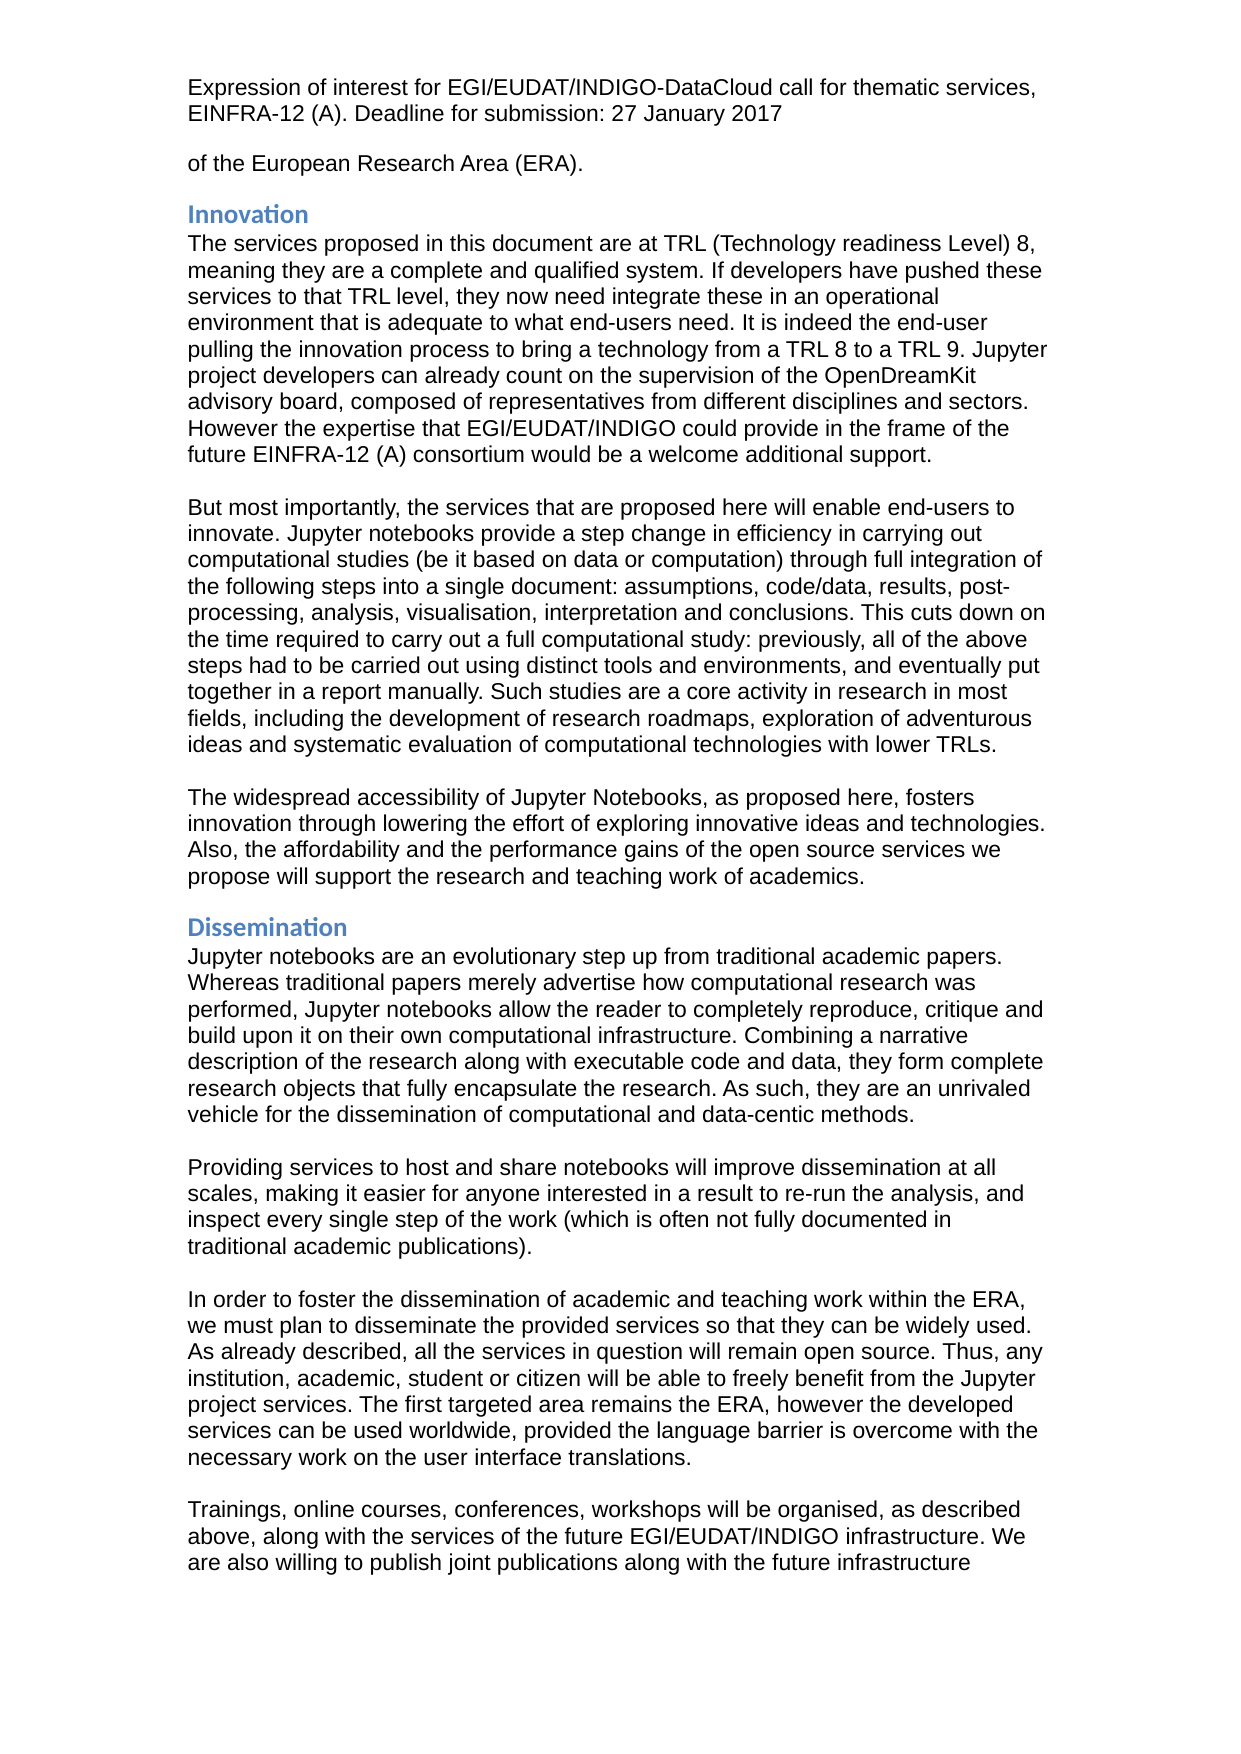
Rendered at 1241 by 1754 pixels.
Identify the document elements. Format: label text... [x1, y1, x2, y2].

subtitle Innovation [187, 197, 1053, 230]
text In order to foster the dissemination of academic and teaching work within the ERA, we must plan to disseminate the provided services so that they can be widely used. As already described, all the services in question will remain open source. Thus, any institution, academic, student or citizen will be able to freely benefit from the Jupyter project services. The first targeted area remains the ERA, however the developed services can be used worldwide, provided the language barrier is overcome with the necessary work on the user interface translations. [187, 1286, 1053, 1470]
text Providing services to host and share notebooks will improve dissemination at all scales, making it easier for anyone interested in a result to re-run the analysis, and inspect every single step of the work (which is often not fully documented in traditional academic publications). [187, 1154, 1053, 1259]
text Jupyter notebooks are an evolutionary step up from traditional academic papers. Whereas traditional papers merely advertise how computational research was performed, Jupyter notebooks allow the reader to completely reproduce, critique and build upon it on their own computational infrastructure. Combining a narrative description of the research along with executable code and data, they form complete research objects that fully encapsulate the research. As such, they are an unrivaled vehicle for the dissemination of computational and data-centic methods. [187, 943, 1053, 1127]
text Trainings, online courses, conferences, workshops will be organised, as described above, along with the services of the future EGI/EUDAT/INDIGO infrastructure. We are also willing to publish joint publications along with the future infrastructure [187, 1496, 1053, 1575]
text But most importantly, the services that are proposed here will enable end-users to innovate. Jupyter notebooks provide a step change in efficiency in carrying out computational studies (be it based on data or computation) through full integration of the following steps into a single document: assumptions, code/data, results, post-processing, analysis, visualisation, interpretation and conclusions. This cuts down on the time required to carry out a full computational study: previously, all of the above steps had to be carried out using distinct tools and environments, and eventually put together in a report manually. Such studies are a core activity in research in most fields, including the development of research roadmaps, exploration of adventurous ideas and systematic evaluation of computational technologies with lower TRLs. [187, 494, 1053, 757]
text The services proposed in this document are at TRL (Technology readiness Level) 8, meaning they are a complete and qualified system. If developers have pushed these services to that TRL level, they now need integrate these in an operational environment that is adequate to what end-users need. It is indeed the end-user pulling the innovation process to bring a technology from a TRL 8 to a TRL 9. Jupyter project developers can already count on the supervision of the OpenDreamKit advisory board, composed of representatives from different disciplines and sectors. However the expertise that EGI/EUDAT/INDIGO could provide in the frame of the future EINFRA-12 (A) consortium would be a welcome additional support. [187, 230, 1053, 467]
text of the European Research Area (ERA). [187, 150, 1053, 176]
text The widespread accessibility of Jupyter Notebooks, as proposed here, fosters innovation through lowering the effort of exploring innovative ideas and technologies. Also, the affordability and the performance gains of the open source services we propose will support the research and teaching work of academics. [187, 784, 1053, 889]
subtitle Dissemination [187, 910, 1053, 943]
